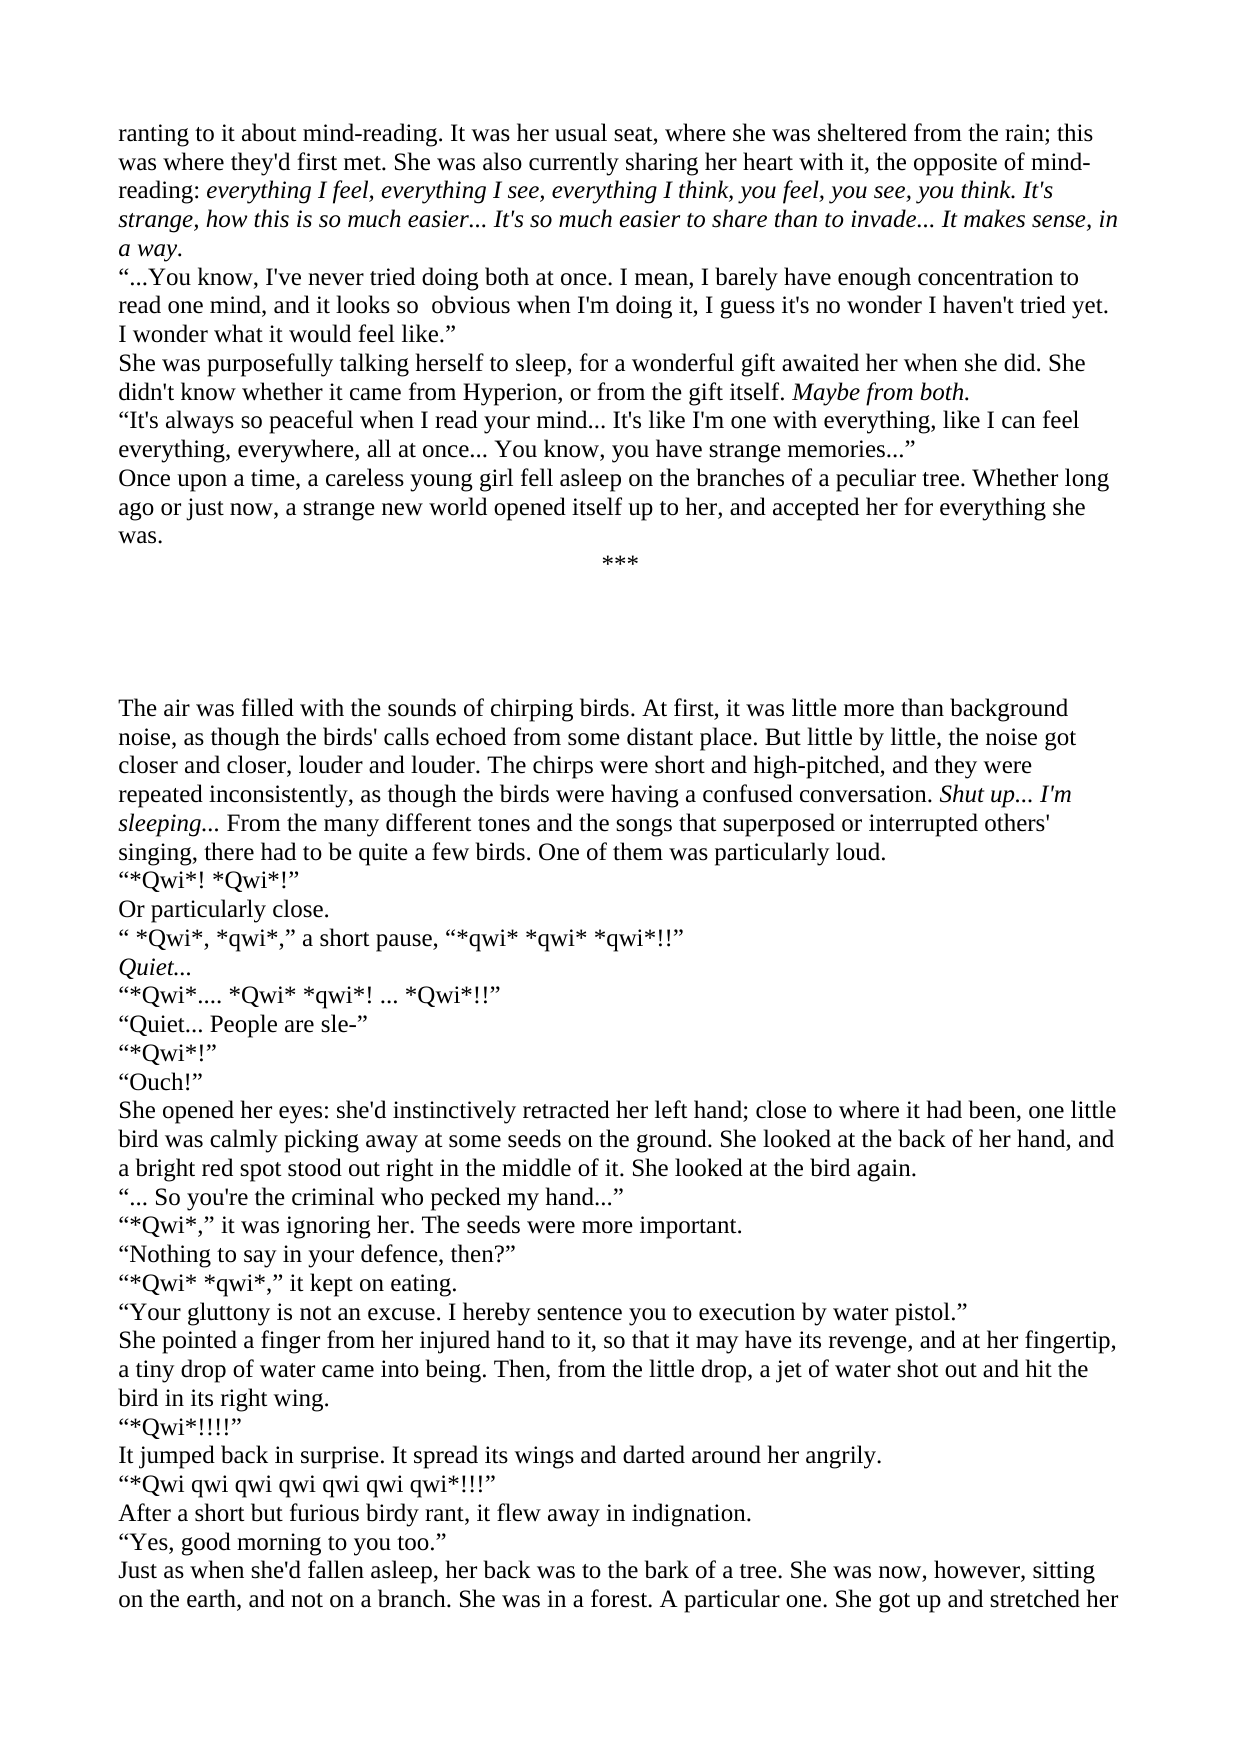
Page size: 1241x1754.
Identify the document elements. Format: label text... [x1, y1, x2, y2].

text *** [118, 549, 1122, 578]
text After a short but furious birdy rant, it flew away in indignation. [118, 1498, 1122, 1527]
text “*Qwi*!” [118, 1038, 1122, 1067]
text “*Qwi*.... *Qwi* *qwi*! ... *Qwi*!!” [118, 981, 1122, 1009]
text “ *Qwi*, *qwi*,” a short pause, “*qwi* *qwi* *qwi*!!” [118, 923, 1122, 952]
text “Quiet... People are sle-” [118, 1009, 1122, 1038]
text ranting to it about mind-reading. It was her usual seat, where she was sheltered from the rain; this was where they'd first met. She was also currently sharing her heart with it, the opposite of mind-reading: everything I feel, everything I see, everything I think, you feel, you see, you think. It's strange, how this is so much easier... It's so much easier to share than to invade... It makes sense, in a way. [118, 118, 1122, 262]
text “Ouch!” [118, 1067, 1122, 1096]
text “Your gluttony is not an excuse. I hereby sentence you to execution by water pistol.” [118, 1297, 1122, 1326]
text Once upon a time, a careless young girl fell asleep on the branches of a peculiar tree. Whether long ago or just now, a strange new world opened itself up to her, and accepted her for everything she was. [118, 463, 1122, 549]
text The air was filled with the sounds of chirping birds. At first, it was little more than background noise, as though the birds' calls echoed from some distant place. But little by little, the noise got closer and closer, louder and louder. The chirps were short and high-pitched, and they were repeated inconsistently, as though the birds were having a confused conversation. Shut up... I'm sleeping... From the many different tones and the songs that superposed or interrupted others' singing, there had to be quite a few birds. One of them was particularly loud. [118, 693, 1122, 866]
text “Nothing to say in your defence, then?” [118, 1239, 1122, 1268]
text “... So you're the criminal who pecked my hand...” [118, 1182, 1122, 1211]
text “Yes, good morning to you too.” [118, 1527, 1122, 1556]
text She was purposefully talking herself to sleep, for a wonderful gift awaited her when she did. She didn't know whether it came from Hyperion, or from the gift itself. Maybe from both. [118, 348, 1122, 406]
text Or particularly close. [118, 894, 1122, 923]
text She opened her eyes: she'd instinctively retracted her left hand; close to where it had been, one little bird was calmly picking away at some seeds on the ground. She looked at the back of her hand, and a bright red spot stood out right in the middle of it. She looked at the bird again. [118, 1096, 1122, 1182]
text “*Qwi* *qwi*,” it kept on eating. [118, 1268, 1122, 1297]
text She pointed a finger from her injured hand to it, so that it may have its revenge, and at her fingertip, a tiny drop of water came into being. Then, from the little drop, a jet of water shot out and hit the bird in its right wing. [118, 1326, 1122, 1412]
text “It's always so peaceful when I read your mind... It's like I'm one with everything, like I can feel everything, everywhere, all at once... You know, you have strange memories...” [118, 406, 1122, 463]
text Just as when she'd fallen asleep, her back was to the bark of a tree. She was now, however, sitting on the earth, and not on a branch. She was in a forest. A particular one. She got up and stretched her [118, 1556, 1122, 1613]
text It jumped back in surprise. It spread its wings and darted around her angrily. [118, 1441, 1122, 1469]
text “...You know, I've never tried doing both at once. I mean, I barely have enough concentration to read one mind, and it looks so obvious when I'm doing it, I guess it's no wonder I haven't tried yet. I wonder what it would feel like.” [118, 262, 1122, 348]
text “*Qwi qwi qwi qwi qwi qwi qwi*!!!” [118, 1469, 1122, 1498]
text Quiet... [118, 952, 1122, 981]
text “*Qwi*,” it was ignoring her. The seeds were more important. [118, 1211, 1122, 1239]
text “*Qwi*!!!!” [118, 1412, 1122, 1441]
text “*Qwi*! *Qwi*!” [118, 866, 1122, 894]
